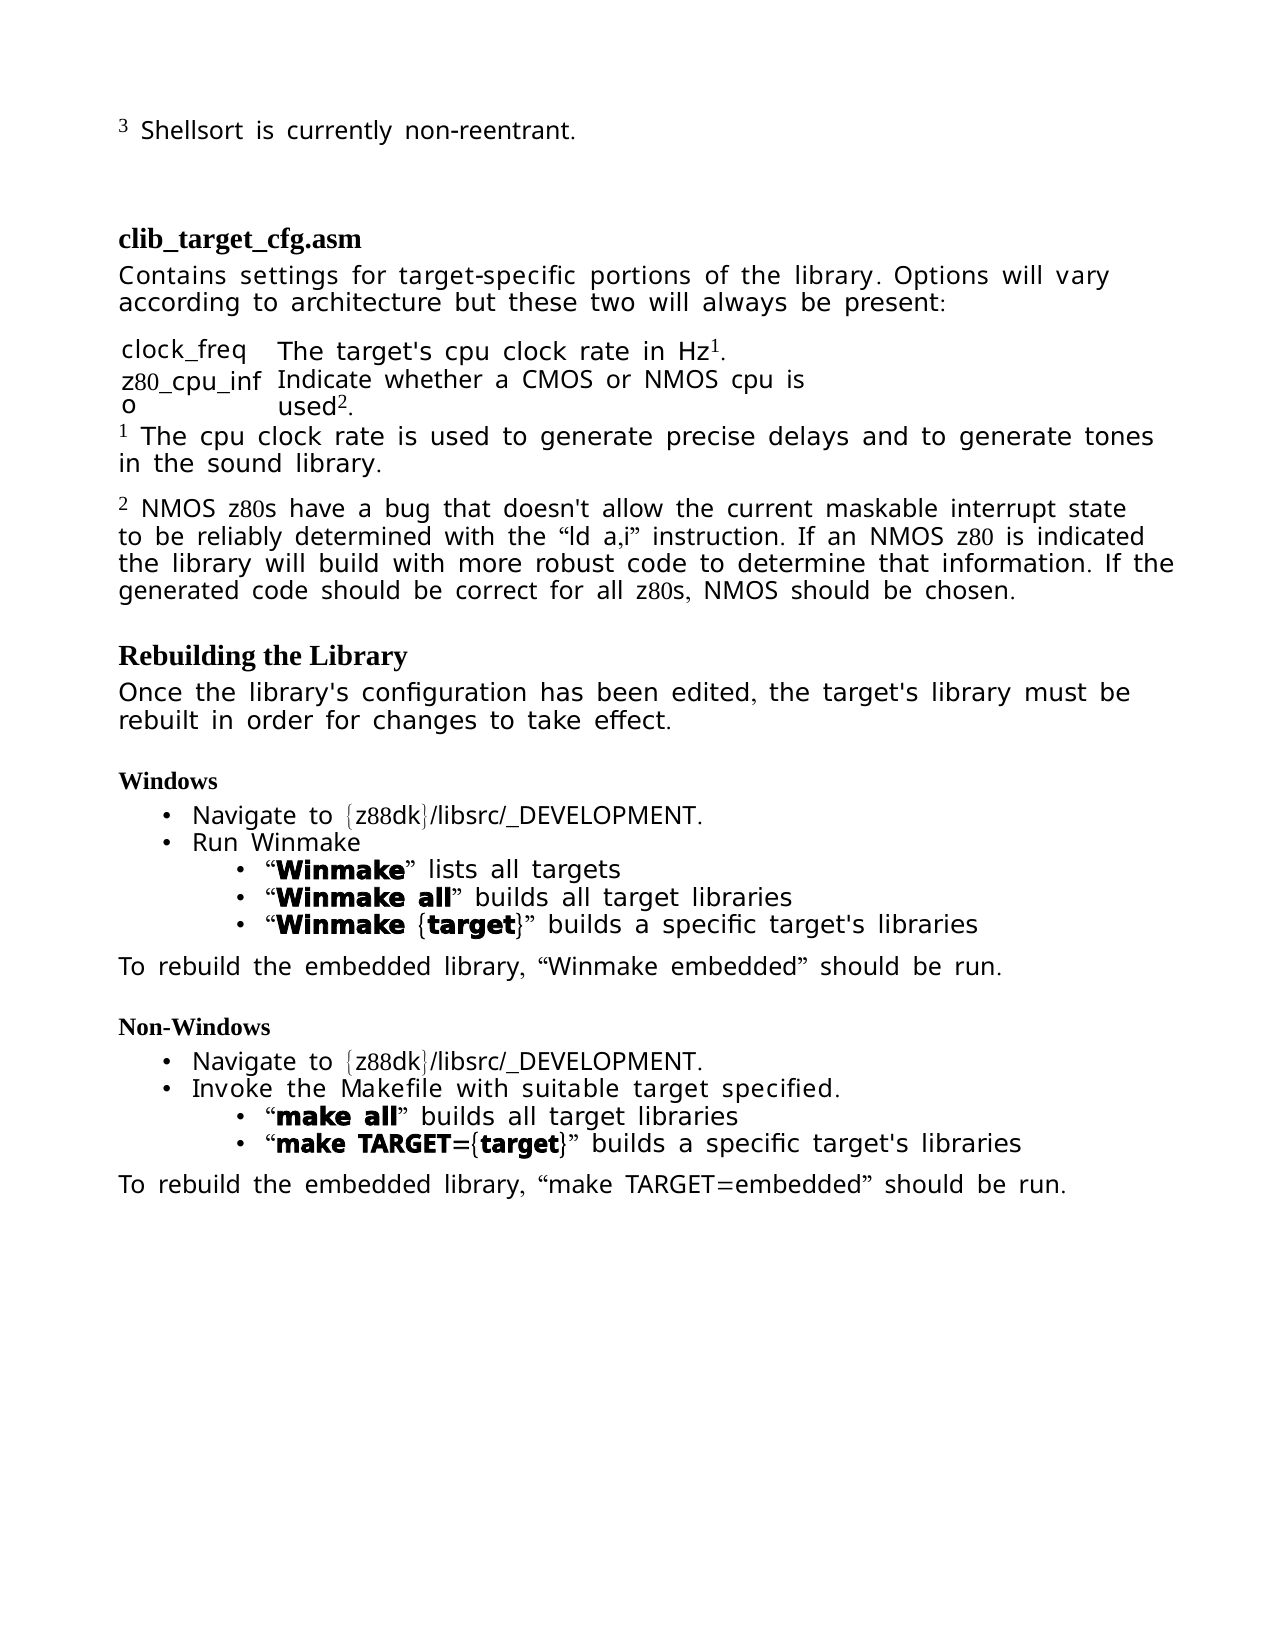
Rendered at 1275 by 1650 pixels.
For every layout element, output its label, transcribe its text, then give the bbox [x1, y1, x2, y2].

subtitle Non-Windows [118, 1012, 1157, 1041]
subtitle clib_target_cfg.asm [118, 221, 1157, 254]
list Navigate to {z88dk}/libsrc/_DEVELOPMENT. [162, 807, 1157, 830]
text Once the library's configuration has been edited, the target's library must be rebuilt in order for changes to take effect. [118, 684, 1157, 734]
text 2 NMOS z80s have a bug that doesn't allow the current maskable interrupt state to be reliably determined with the “ld a,i” instruction. If an NMOS z80 is indicated the library will build with more robust code to determine that information. If the generated code should be correct for all z80s, NMOS should be chosen. [118, 497, 1157, 605]
list Navigate to {z88dk}/libsrc/_DEVELOPMENT. [162, 1053, 1157, 1076]
text 1 The cpu clock rate is used to generate precise delays and to generate tones in the sound library. [118, 424, 1157, 478]
list “make TARGET={target}” builds a specific target's libraries [236, 1135, 474, 1158]
text Contains settings for target-specific portions of the library. Options will vary according to architecture but these two will always be present: [118, 267, 1157, 317]
list “make all” builds all target libraries [236, 1108, 1157, 1130]
list “make TARGET={target}” builds a specific target's libraries [564, 1135, 1157, 1158]
list “make TARGET={target}” builds a specific target's libraries [475, 1135, 563, 1158]
table_header clock_freq [118, 336, 274, 368]
list “Winmake {target}” builds a specific target's libraries [422, 916, 519, 939]
table_cell z80_cpu_info [118, 369, 274, 424]
list “Winmake {target}” builds a specific target's libraries [236, 916, 421, 939]
text To rebuild the embedded library, “Winmake embedded” should be run. [118, 958, 1157, 981]
list Invoke the Makefile with suitable target specified. [162, 1081, 1157, 1103]
text 3 Shellsort is currently non-reentrant. [118, 118, 1157, 145]
list Run Winmake [162, 834, 1157, 857]
list “Winmake {target}” builds a specific target's libraries [520, 916, 1157, 939]
list “Winmake all” builds all target libraries [236, 889, 1157, 912]
table_header The target's cpu clock rate in Hz1. [274, 336, 873, 368]
list “Winmake” lists all targets [236, 862, 1157, 884]
subtitle Rebuilding the Library [118, 638, 1157, 672]
text To rebuild the embedded library, “make TARGET=embedded” should be run. [118, 1177, 1157, 1199]
table_cell Indicate whether a CMOS or NMOS cpu is used2. [274, 369, 873, 424]
subtitle Windows [118, 766, 1157, 795]
